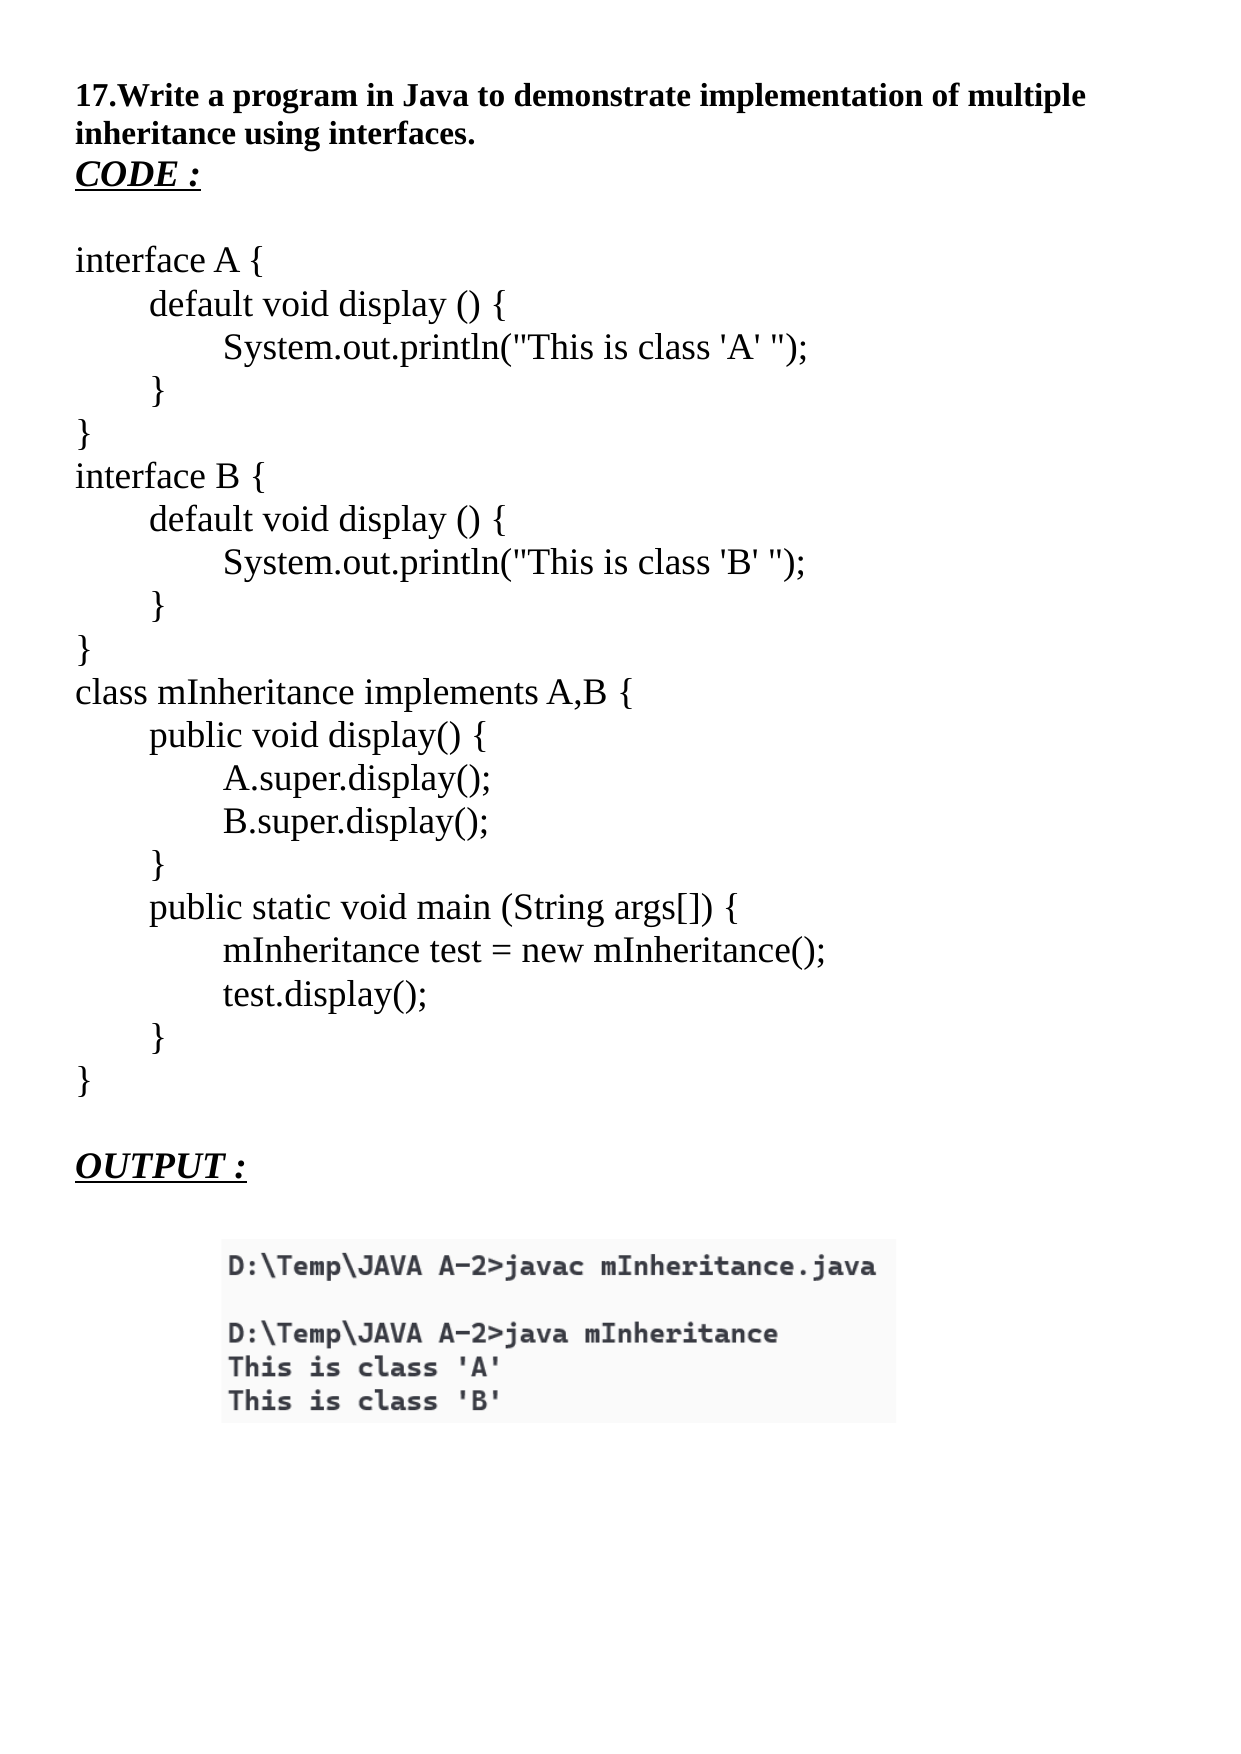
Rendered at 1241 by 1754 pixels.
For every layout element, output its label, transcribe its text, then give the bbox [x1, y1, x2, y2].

text B.super.display(); [75, 798, 1165, 842]
text class mInheritance implements A,B { [75, 669, 1165, 712]
text mInheritance test = new mInheritance(); [75, 928, 1165, 971]
text A.super.display(); [75, 755, 1165, 798]
text OUTPUT : [75, 1143, 1165, 1187]
text interface A { [75, 238, 1165, 281]
text interface B { [75, 453, 1165, 497]
text default void display () { [75, 497, 1165, 540]
text public void display() { [75, 712, 1165, 755]
text public static void main (String args[]) { [75, 885, 1165, 928]
text } [75, 583, 1165, 626]
text } [75, 626, 1165, 669]
text } [75, 367, 1165, 410]
text } [75, 842, 1165, 885]
text } [75, 1014, 1165, 1057]
text CODE : [75, 152, 1165, 195]
text default void display () { [75, 281, 1165, 324]
text } [75, 1057, 1165, 1100]
text test.display(); [75, 971, 1165, 1014]
picture [221, 1239, 897, 1423]
text System.out.println("This is class 'A' "); [75, 324, 1165, 367]
text 17.Write a program in Java to demonstrate implementation of multiple inheritance using interfaces. [75, 75, 1165, 152]
text } [75, 410, 1165, 453]
text System.out.println("This is class 'B' "); [75, 540, 1165, 583]
